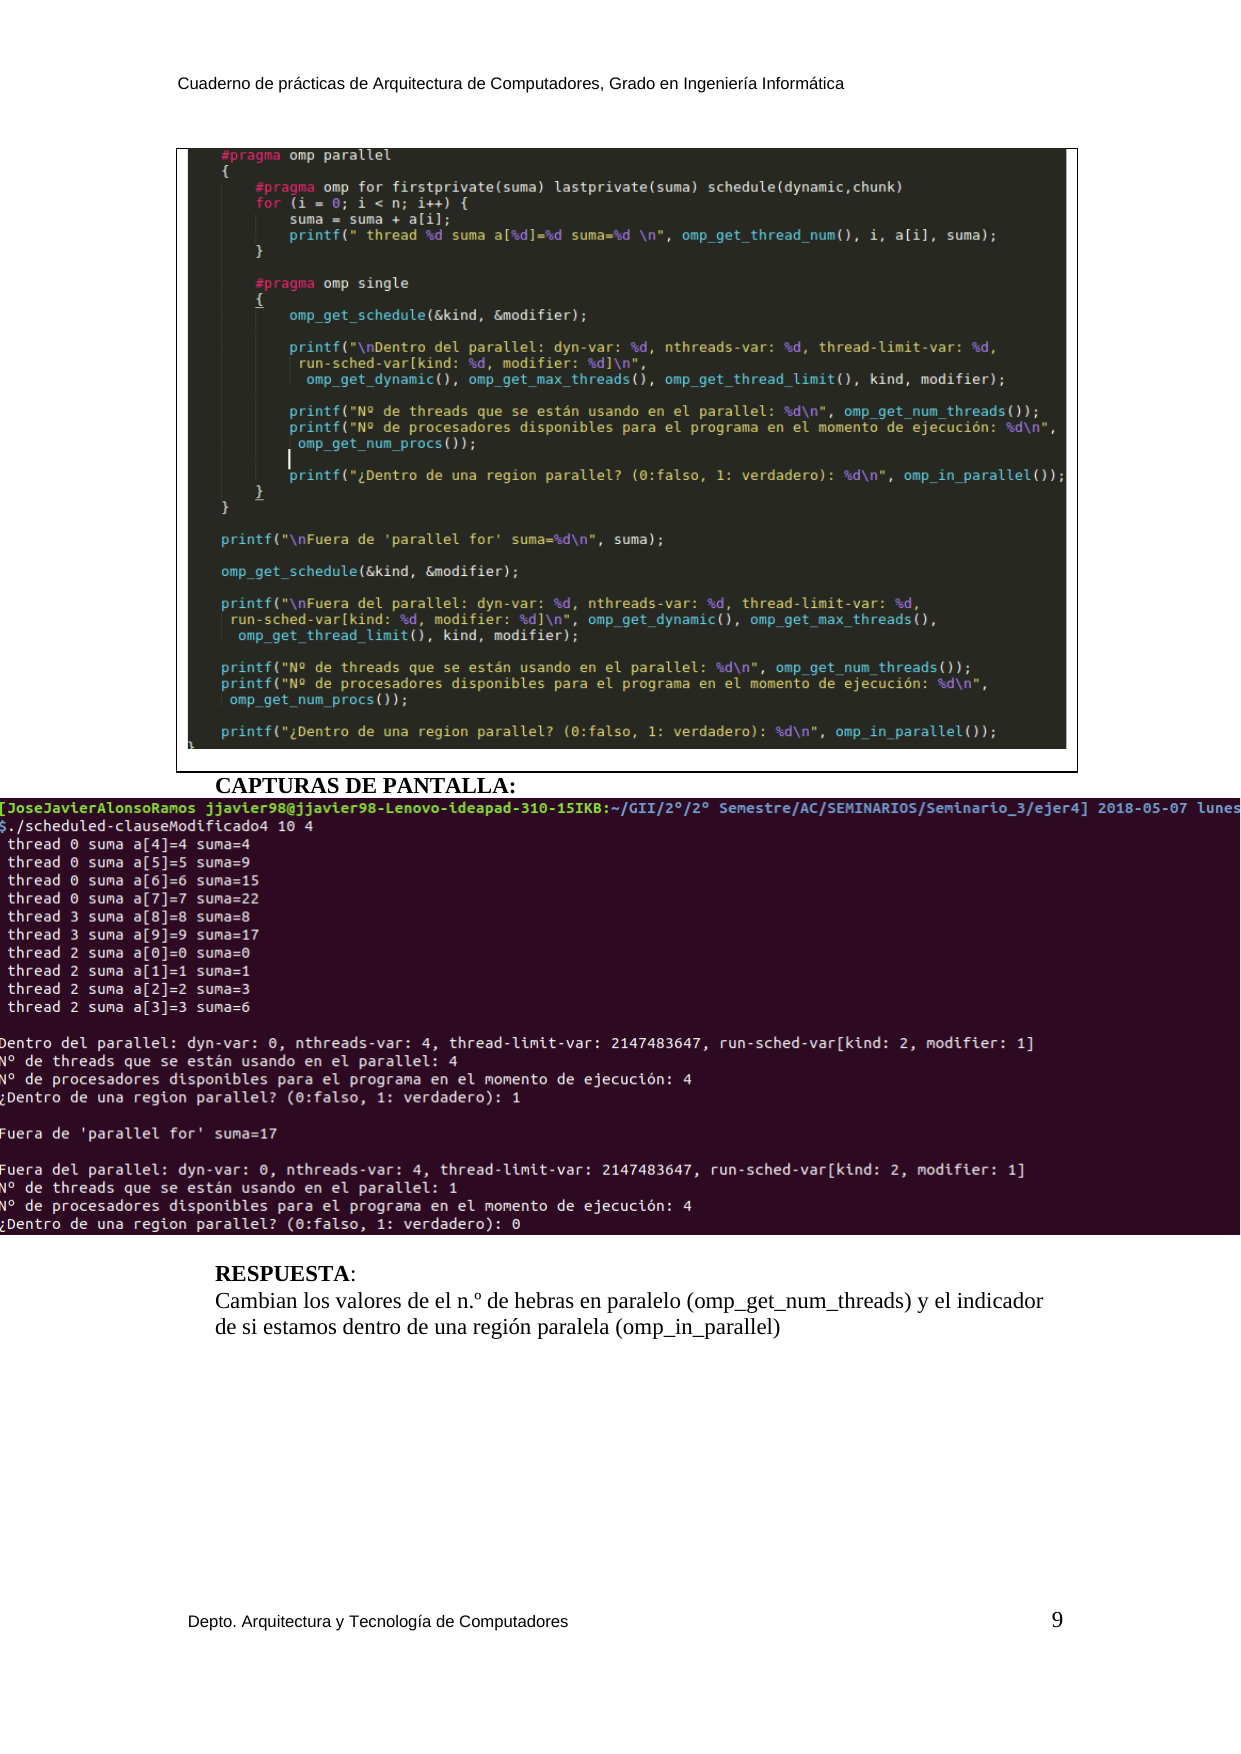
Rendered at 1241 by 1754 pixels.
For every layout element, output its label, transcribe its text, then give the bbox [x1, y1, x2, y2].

text CAPTURAS DE PANTALLA: [215, 773, 1063, 798]
text RESPUESTA: [215, 1261, 1063, 1287]
picture [0, 798, 1241, 1235]
table_header [177, 149, 1077, 771]
picture [187, 148, 1067, 749]
text Cambian los valores de el n.º de hebras en paralelo (omp_get_num_threads) y el indicador de si estamos dentro de una región paralela (omp_in_parallel) [215, 1287, 1063, 1339]
